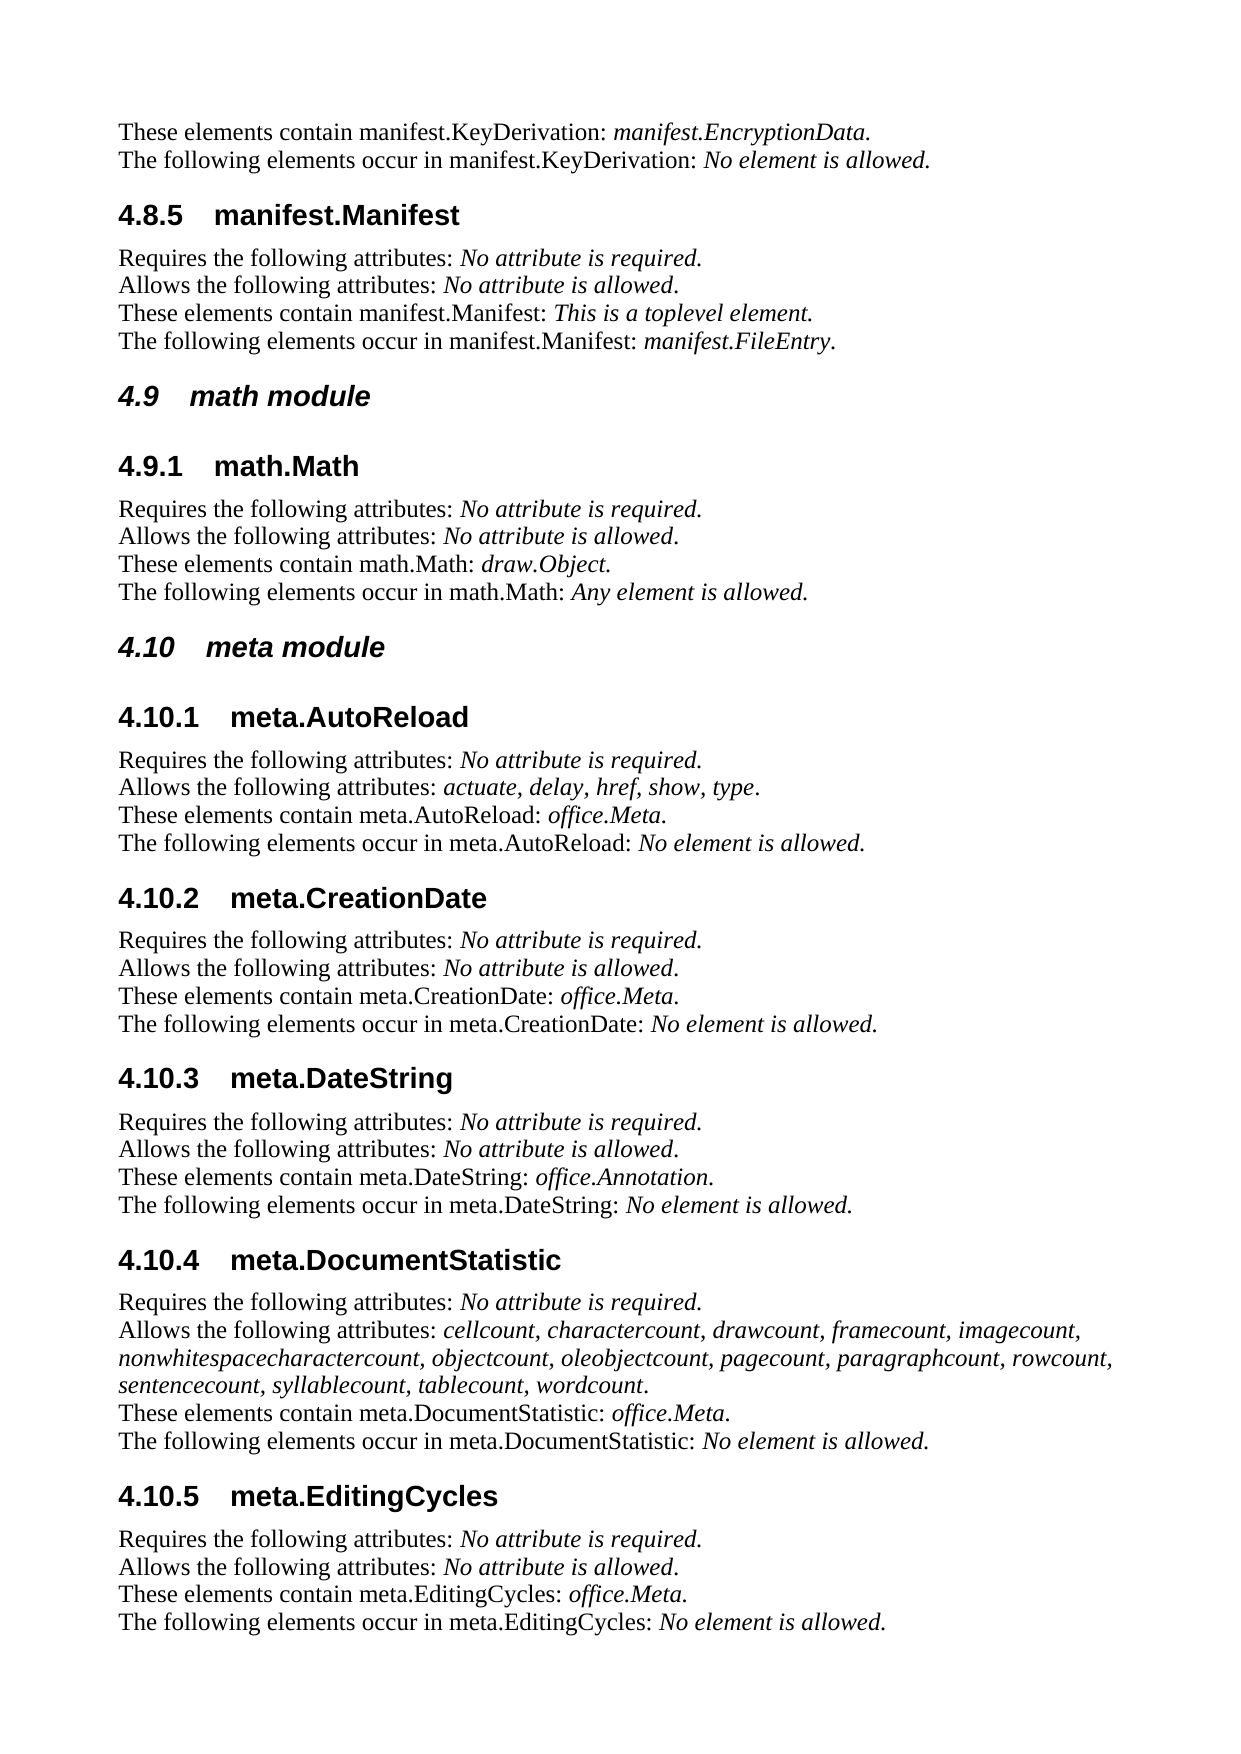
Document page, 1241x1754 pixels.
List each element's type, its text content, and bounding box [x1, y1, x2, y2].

text Requires the following attributes: No attribute is required. [118, 1525, 1122, 1553]
text The following elements occur in meta.DocumentStatistic: No element is allowed. [118, 1427, 1122, 1455]
text The following elements occur in meta.CreationDate: No element is allowed. [118, 1010, 1122, 1037]
subtitle manifest.Manifest [118, 198, 1122, 231]
text Allows the following attributes: No attribute is allowed. [118, 1553, 1122, 1580]
text These elements contain meta.EditingCycles: office.Meta. [118, 1580, 1122, 1608]
subtitle meta.CreationDate [118, 882, 1122, 914]
text Requires the following attributes: No attribute is required. [118, 1288, 1122, 1316]
text The following elements occur in math.Math: Any element is allowed. [118, 578, 1122, 606]
text The following elements occur in meta.EditingCycles: No element is allowed. [118, 1608, 1122, 1636]
text These elements contain manifest.Manifest: This is a toplevel element. [118, 299, 1122, 327]
subtitle meta.AutoReload [118, 701, 1122, 733]
text Allows the following attributes: actuate, delay, href, show, type. [118, 773, 1122, 801]
text The following elements occur in manifest.KeyDerivation: No element is allowed. [118, 146, 1122, 173]
text Requires the following attributes: No attribute is required. [118, 495, 1122, 522]
subtitle meta.EditingCycles [118, 1480, 1122, 1512]
text Requires the following attributes: No attribute is required. [118, 244, 1122, 271]
text Allows the following attributes: cellcount, charactercount, drawcount, framecount, imagecount, nonwhitespacecharactercount, objectcount, oleobjectcount, pagecount, paragraphcount, rowcount, sentencecount, syllablecount, tablecount, wordcount. [118, 1316, 1122, 1399]
subtitle meta module [118, 631, 1122, 663]
subtitle meta.DocumentStatistic [118, 1243, 1122, 1276]
text Allows the following attributes: No attribute is allowed. [118, 522, 1122, 550]
text The following elements occur in meta.AutoReload: No element is allowed. [118, 829, 1122, 857]
text These elements contain meta.DocumentStatistic: office.Meta. [118, 1399, 1122, 1427]
text Requires the following attributes: No attribute is required. [118, 746, 1122, 773]
text The following elements occur in meta.DateString: No element is allowed. [118, 1191, 1122, 1218]
text Allows the following attributes: No attribute is allowed. [118, 1135, 1122, 1163]
text These elements contain math.Math: draw.Object. [118, 550, 1122, 578]
text These elements contain meta.CreationDate: office.Meta. [118, 982, 1122, 1010]
text Requires the following attributes: No attribute is required. [118, 1108, 1122, 1135]
text Requires the following attributes: No attribute is required. [118, 927, 1122, 954]
subtitle math.Math [118, 449, 1122, 482]
text Allows the following attributes: No attribute is allowed. [118, 271, 1122, 299]
text These elements contain meta.DateString: office.Annotation. [118, 1163, 1122, 1191]
text These elements contain meta.AutoReload: office.Meta. [118, 801, 1122, 829]
subtitle math module [118, 379, 1122, 412]
subtitle meta.DateString [118, 1062, 1122, 1095]
text These elements contain manifest.KeyDerivation: manifest.EncryptionData. [118, 118, 1122, 146]
text Allows the following attributes: No attribute is allowed. [118, 954, 1122, 982]
text The following elements occur in manifest.Manifest: manifest.FileEntry. [118, 327, 1122, 354]
